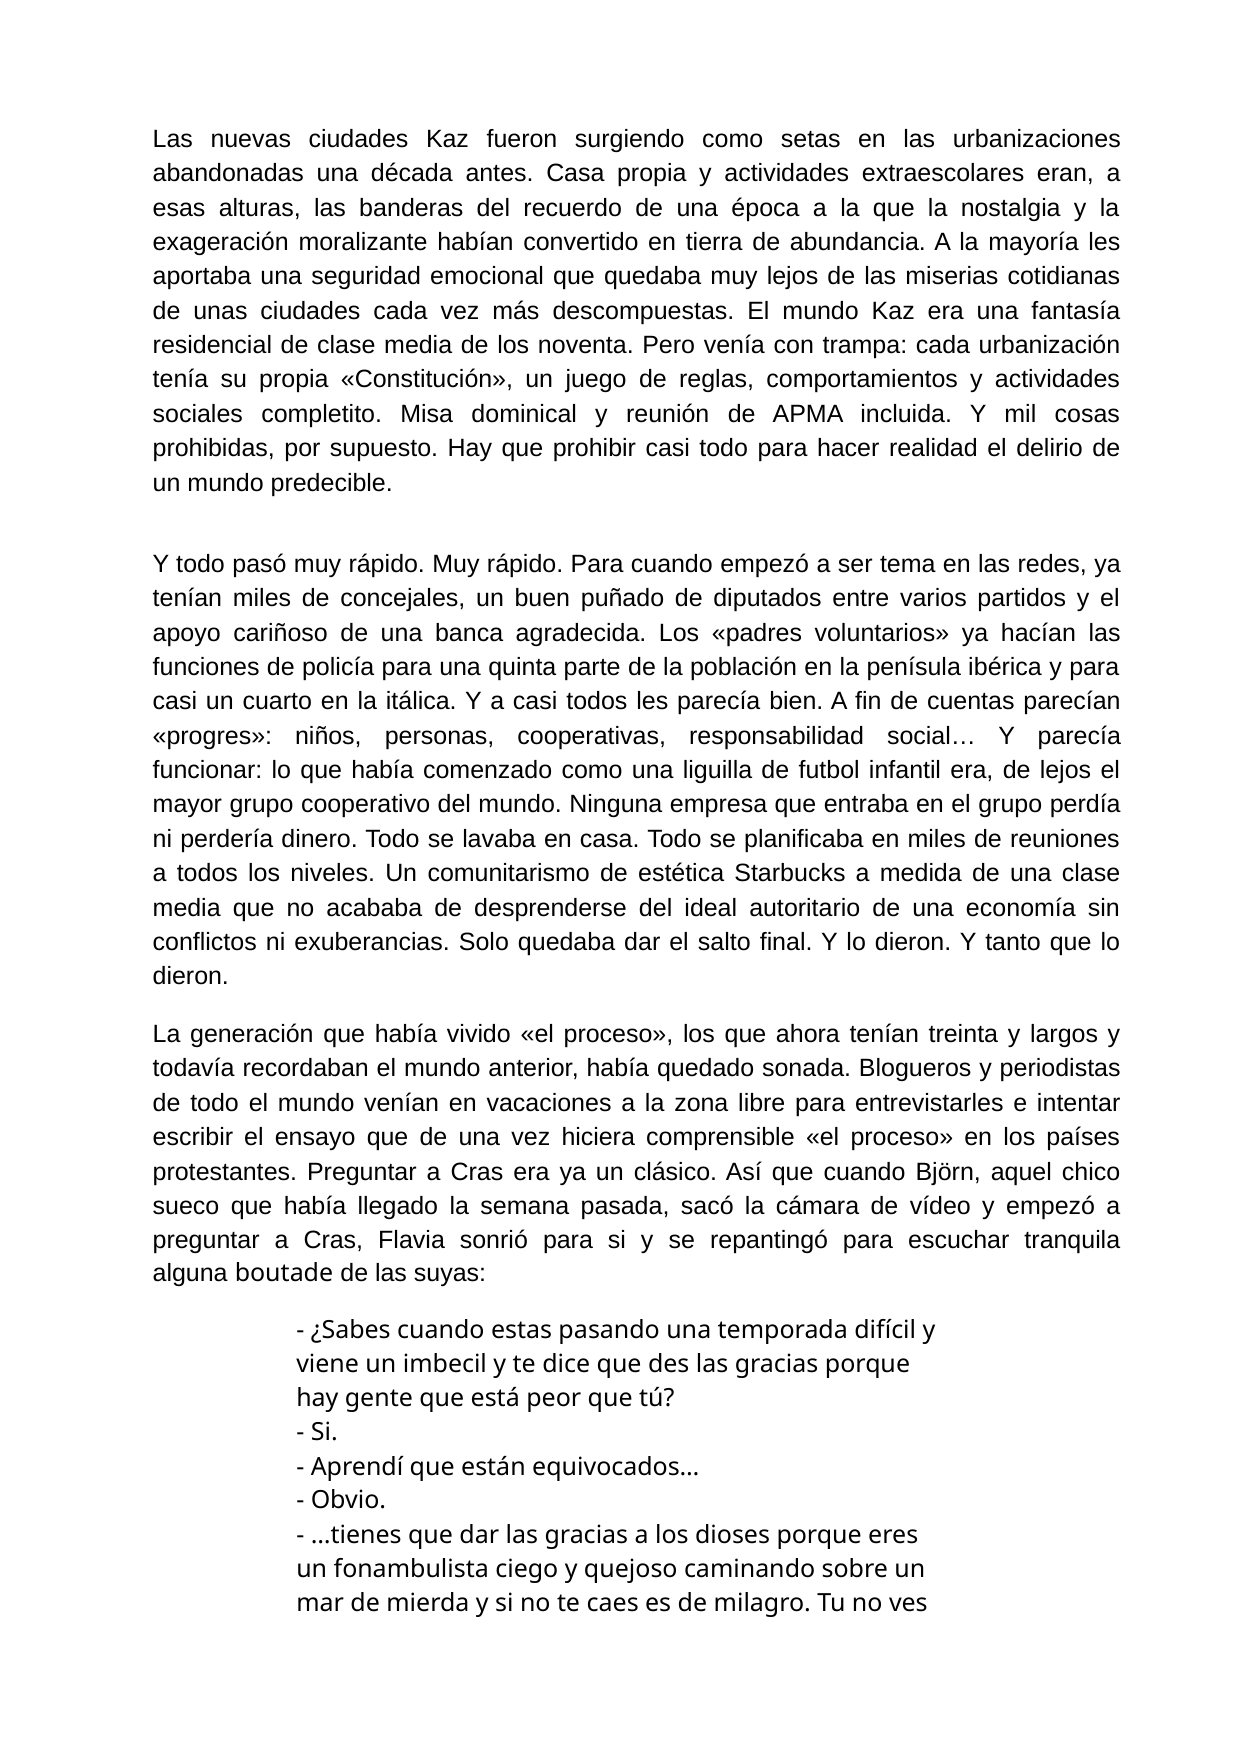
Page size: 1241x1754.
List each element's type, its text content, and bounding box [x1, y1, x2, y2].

text Las nuevas ciudades Kaz fueron surgiendo como setas en las urbanizaciones abandonadas una década antes. Casa propia y actividades extraescolares eran, a esas alturas, las banderas del recuerdo de una época a la que la nostalgia y la exageración moralizante habían convertido en tierra de abundancia. A la mayoría les aportaba una seguridad emocional que quedaba muy lejos de las miserias cotidianas de unas ciudades cada vez más descompuestas. El mundo Kaz era una fantasía residencial de clase media de los noventa. Pero venía con trampa: cada urbanización tenía su propia «Constitución», un juego de reglas, comportamientos y actividades sociales completito. Misa dominical y reunión de APMA incluida. Y mil cosas prohibidas, por supuesto. Hay que prohibir casi todo para hacer realidad el delirio de un mundo predecible. [152, 118, 1122, 496]
text La generación que había vivido «el proceso», los que ahora tenían treinta y largos y todavía recordaban el mundo anterior, había quedado sonada. Blogueros y periodistas de todo el mundo venían en vacaciones a la zona libre para entrevistarles e intentar escribir el ensayo que de una vez hiciera comprensible «el proceso» en los países protestantes. Preguntar a Cras era ya un clásico. Así que cuando Björn, aquel chico sueco que había llegado la semana pasada, sacó la cámara de vídeo y empezó a preguntar a Cras, Flavia sonrió para si y se repantingó para escuchar tranquila alguna boutade de las suyas: [152, 1013, 1122, 1288]
text Y todo pasó muy rápido. Muy rápido. Para cuando empezó a ser tema en las redes, ya tenían miles de concejales, un buen puñado de diputados entre varios partidos y el apoyo cariñoso de una banca agradecida. Los «padres voluntarios» ya hacían las funciones de policía para una quinta parte de la población en la penísula ibérica y para casi un cuarto en la itálica. Y a casi todos les parecía bien. A fin de cuentas parecían «progres»: niños, personas, cooperativas, responsabilidad social… Y parecía funcionar: lo que había comenzado como una liguilla de futbol infantil era, de lejos el mayor grupo cooperativo del mundo. Ninguna empresa que entraba en el grupo perdía ni perdería dinero. Todo se lavaba en casa. Todo se planificaba en miles de reuniones a todos los niveles. Un comunitarismo de estética Starbucks a medida de una clase media que no acababa de desprenderse del ideal autoritario de una economía sin conflictos ni exuberancias. Solo quedaba dar el salto final. Y lo dieron. Y tanto que lo dieron. [152, 543, 1122, 990]
text - ¿Sabes cuando estas pasando una temporada difícil y viene un imbecil y te dice que des las gracias porque hay gente que está peor que tú? - Si. - Aprendí que están equivocados… - Obvio. - …tienes que dar las gracias a los dioses porque eres un fonambulista ciego y quejoso caminando sobre un mar de mierda y si no te caes es de milagro. Tu no ves [296, 1312, 944, 1618]
